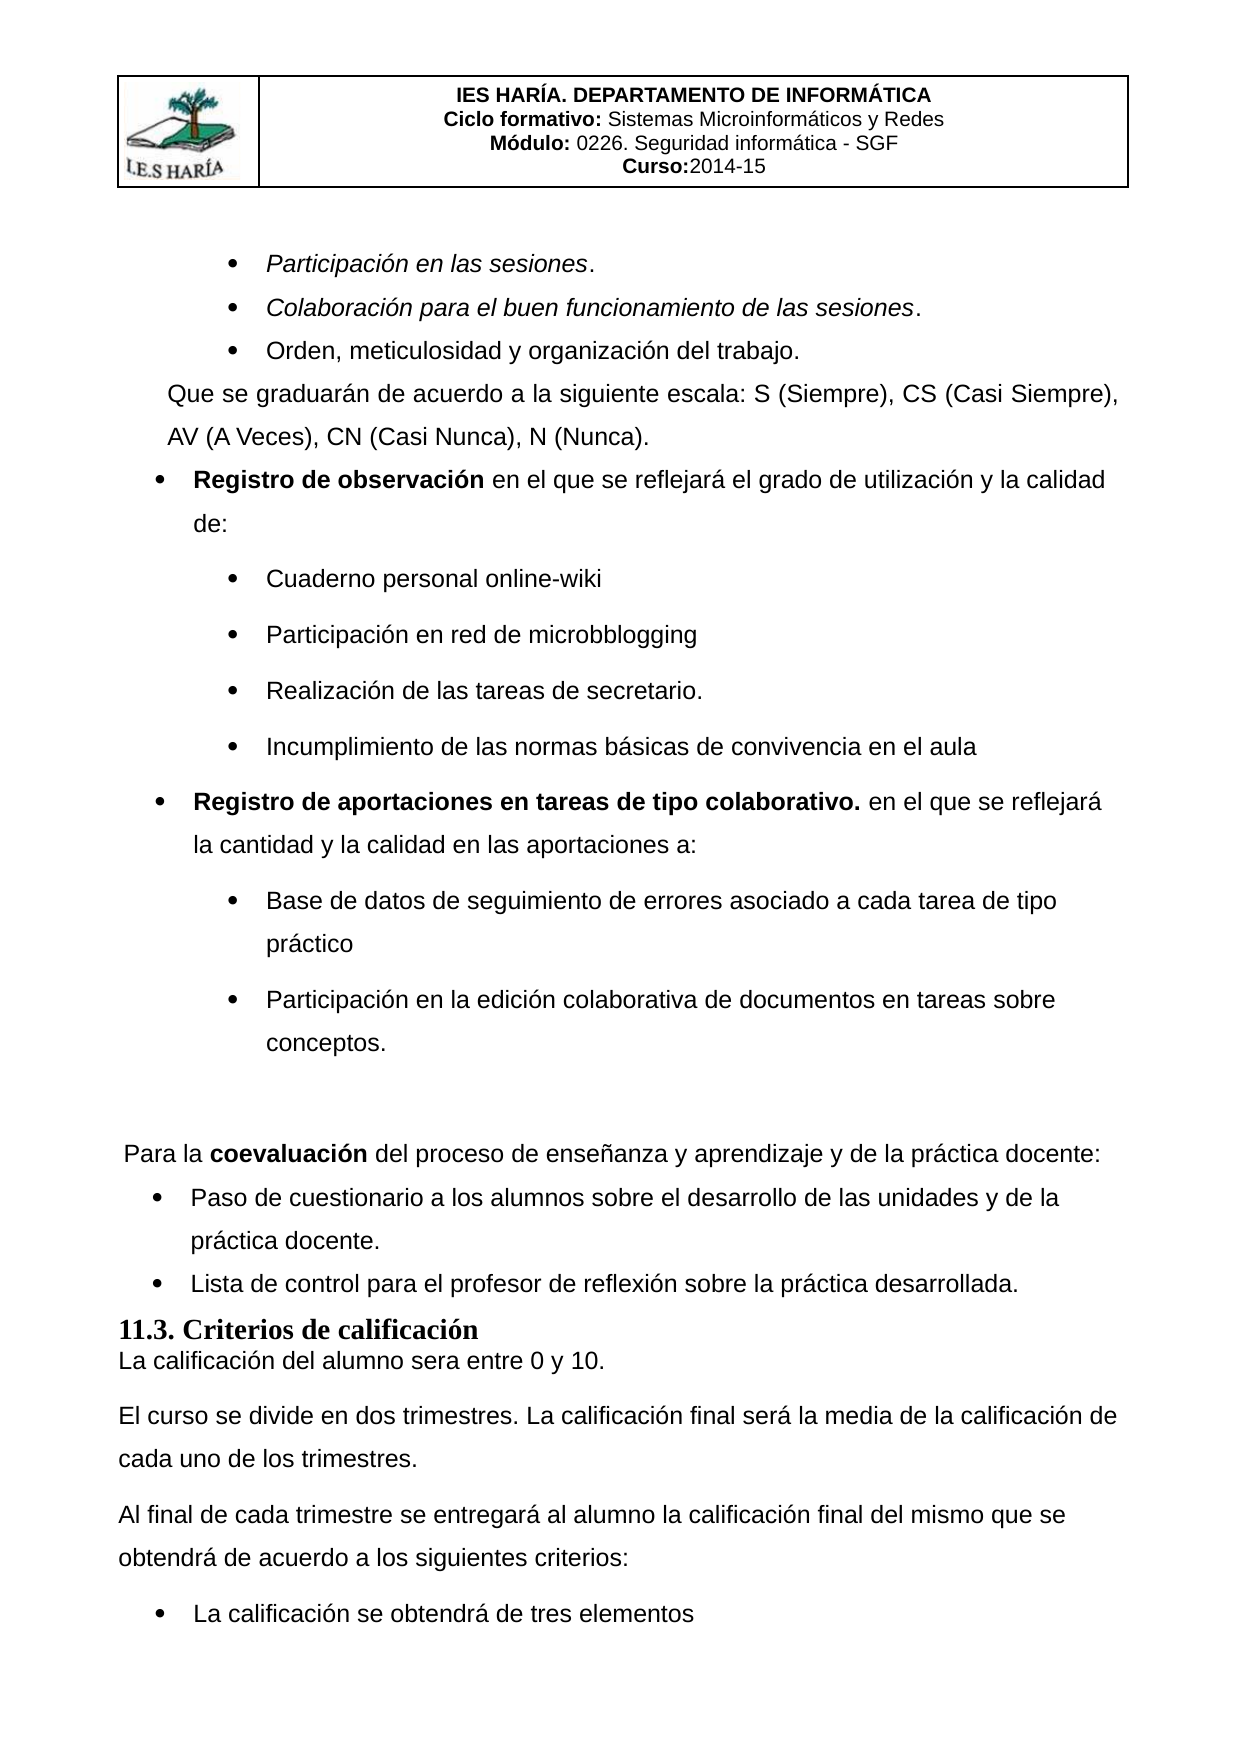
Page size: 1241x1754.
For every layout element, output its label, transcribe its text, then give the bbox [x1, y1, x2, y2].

list Orden, meticulosidad y organización del trabajo. [228, 336, 1122, 365]
list Participación en la edición colaborativa de documentos en tareas sobre conceptos. [228, 985, 1122, 1057]
list La calificación se obtendrá de tres elementos [156, 1599, 1122, 1628]
list Cuaderno personal online-wiki [228, 564, 1122, 593]
list Base de datos de seguimiento de errores asociado a cada tarea de tipo práctico [228, 886, 1122, 958]
list Lista de control para el profesor de reflexión sobre la práctica desarrollada. [153, 1269, 1122, 1298]
text Que se graduarán de acuerdo a la siguiente escala: S (Siempre), CS (Casi Siempre), AV (A Veces), CN (Casi Nunca), N (Nunca). [167, 379, 1121, 451]
list Participación en las sesiones. [228, 249, 1122, 278]
text Al final de cada trimestre se entregará al alumno la calificación final del mismo que se obtendrá de acuerdo a los siguientes criterios: [118, 1500, 1122, 1572]
list Realización de las tareas de secretario. [228, 676, 1122, 704]
list Incumplimiento de las normas básicas de convivencia en el aula [228, 731, 1122, 760]
subtitle 11.3. Criterios de calificación [118, 1312, 1122, 1346]
text Para la coevaluación del proceso de enseñanza y aprendizaje y de la práctica docente: [123, 1139, 1121, 1168]
list Registro de aportaciones en tareas de tipo colaborativo. en el que se reflejará la cantidad y la calidad en las aportaciones a: [156, 787, 1122, 859]
list Registro de observación en el que se reflejará el grado de utilización y la calidad de: [156, 465, 1122, 537]
picture [123, 82, 241, 180]
list Paso de cuestionario a los alumnos sobre el desarrollo de las unidades y de la práctica docente. [153, 1182, 1122, 1254]
text El curso se divide en dos trimestres. La calificación final será la media de la calificación de cada uno de los trimestres. [118, 1401, 1122, 1473]
text La calificación del alumno sera entre 0 y 10. [118, 1346, 1122, 1374]
list Colaboración para el buen funcionamiento de las sesiones. [228, 293, 1122, 322]
list Participación en red de microbblogging [228, 620, 1122, 649]
